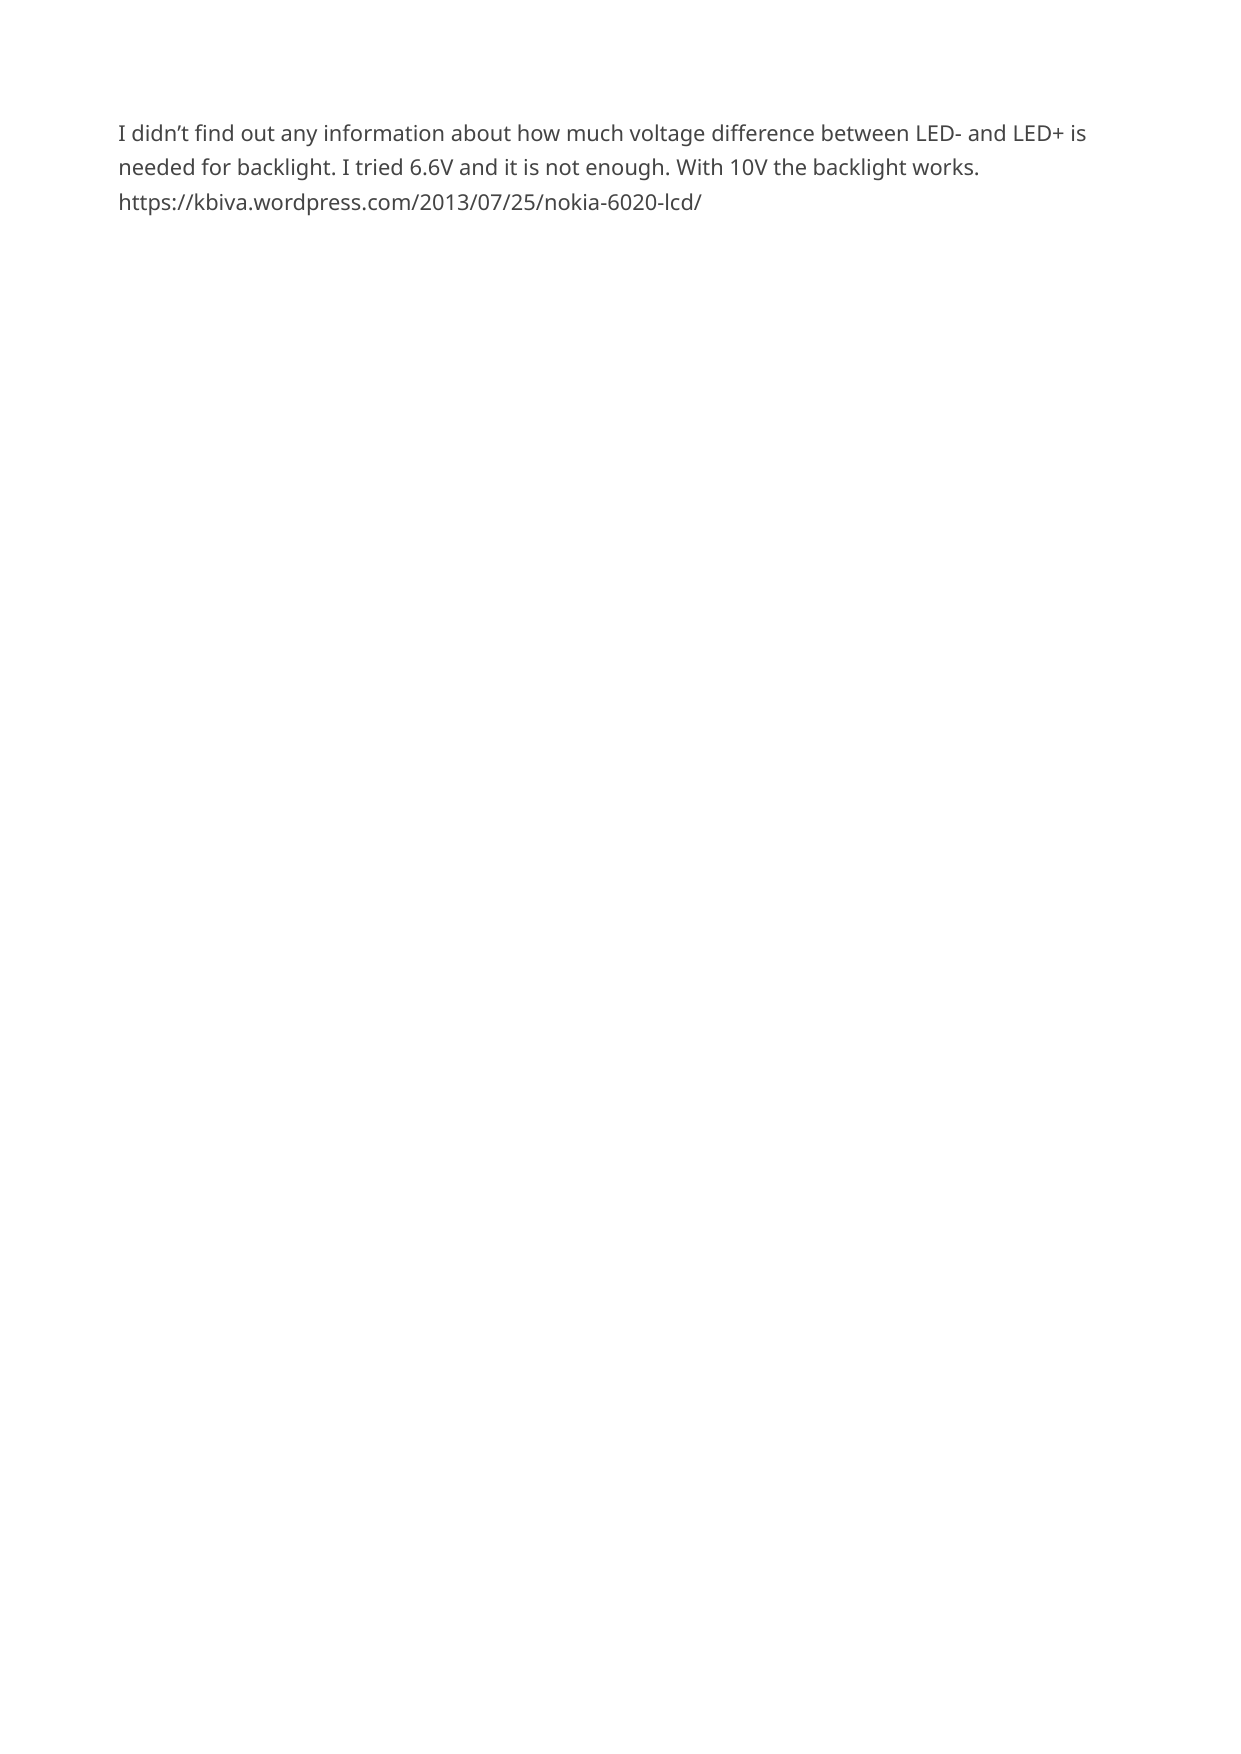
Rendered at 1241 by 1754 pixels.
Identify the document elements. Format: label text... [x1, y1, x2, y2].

text I didn’t find out any information about how much voltage difference between LED- and LED+ is needed for backlight. I tried 6.6V and it is not enough. With 10V the backlight works. https://kbiva.wordpress.com/2013/07/25/nokia-6020-lcd/ [118, 118, 1122, 216]
